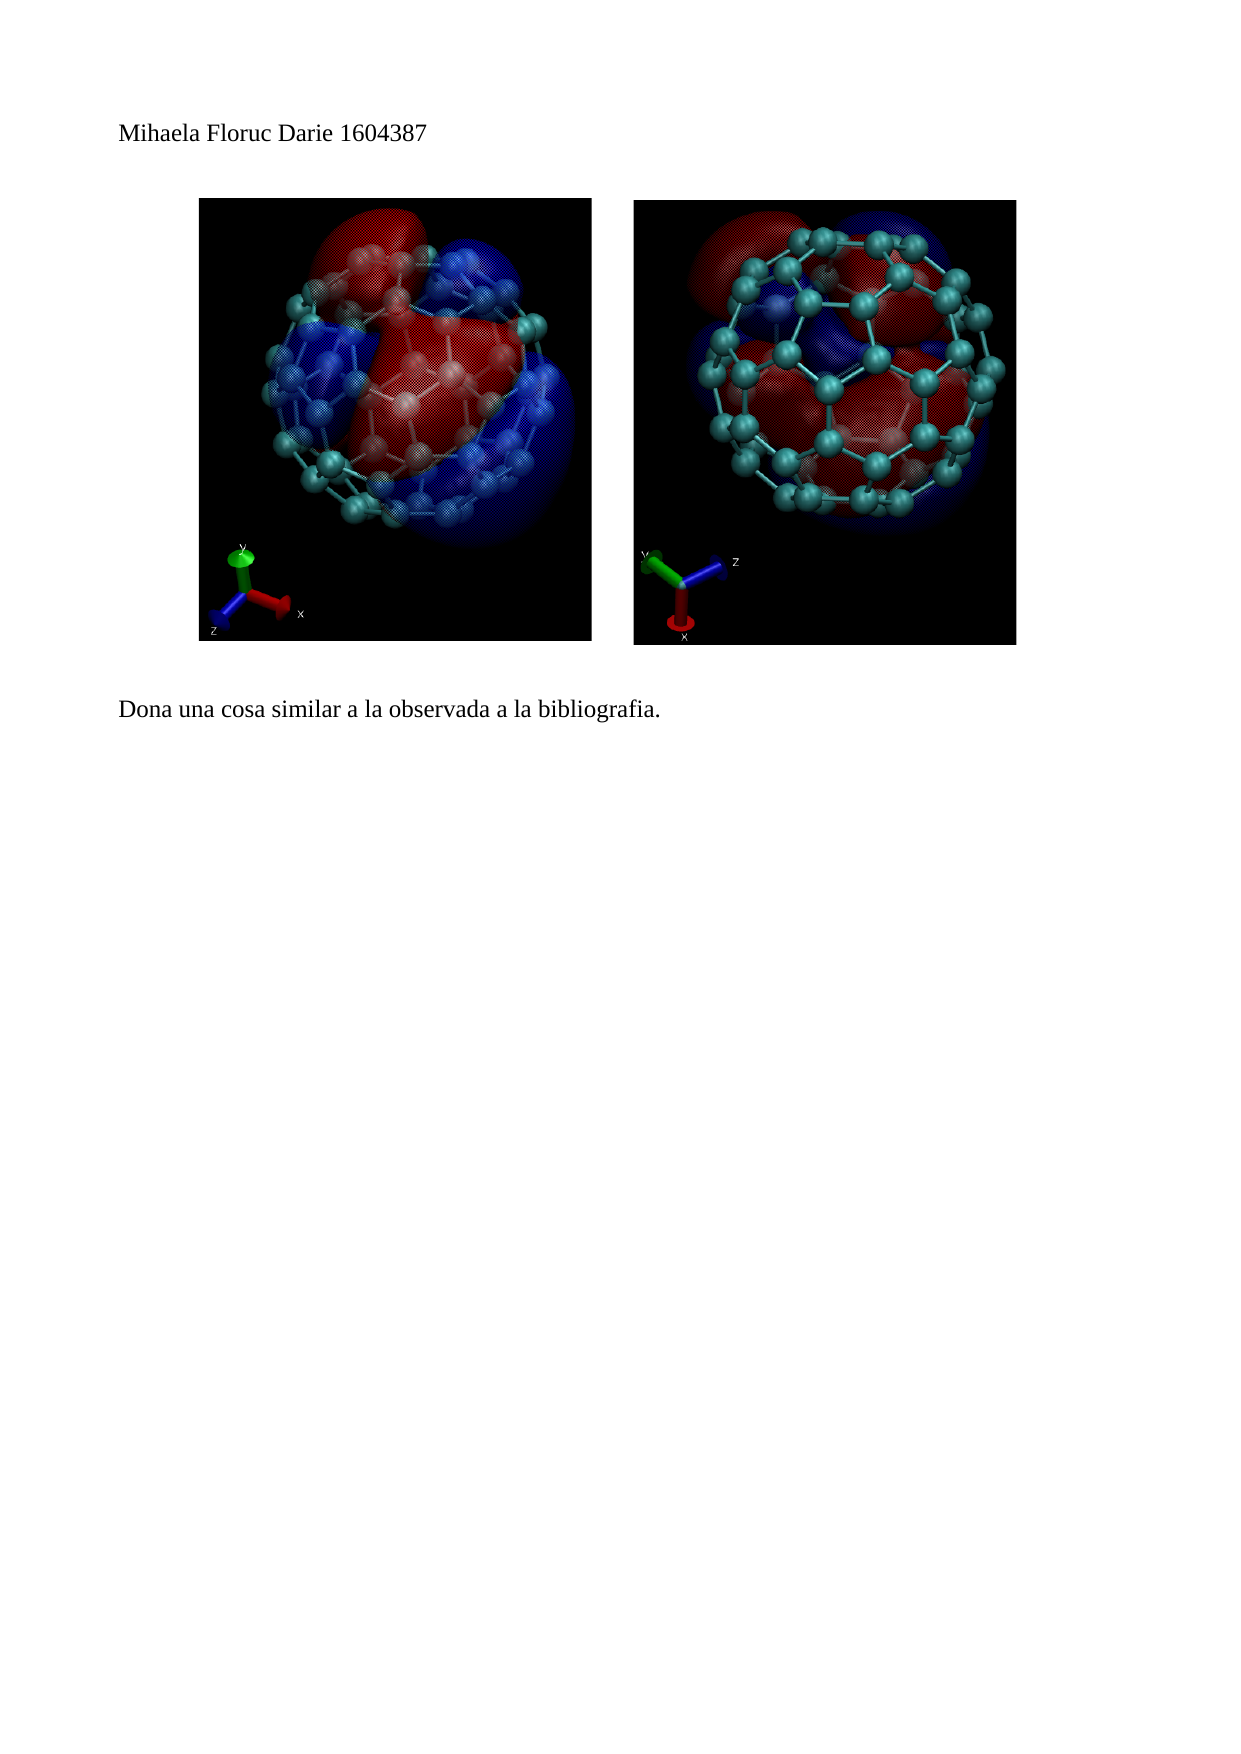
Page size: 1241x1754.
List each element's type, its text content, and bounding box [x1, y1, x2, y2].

picture [198, 198, 592, 641]
text Dona una cosa similar a la observada a la bibliografia. [118, 694, 1122, 723]
picture [633, 200, 1017, 645]
